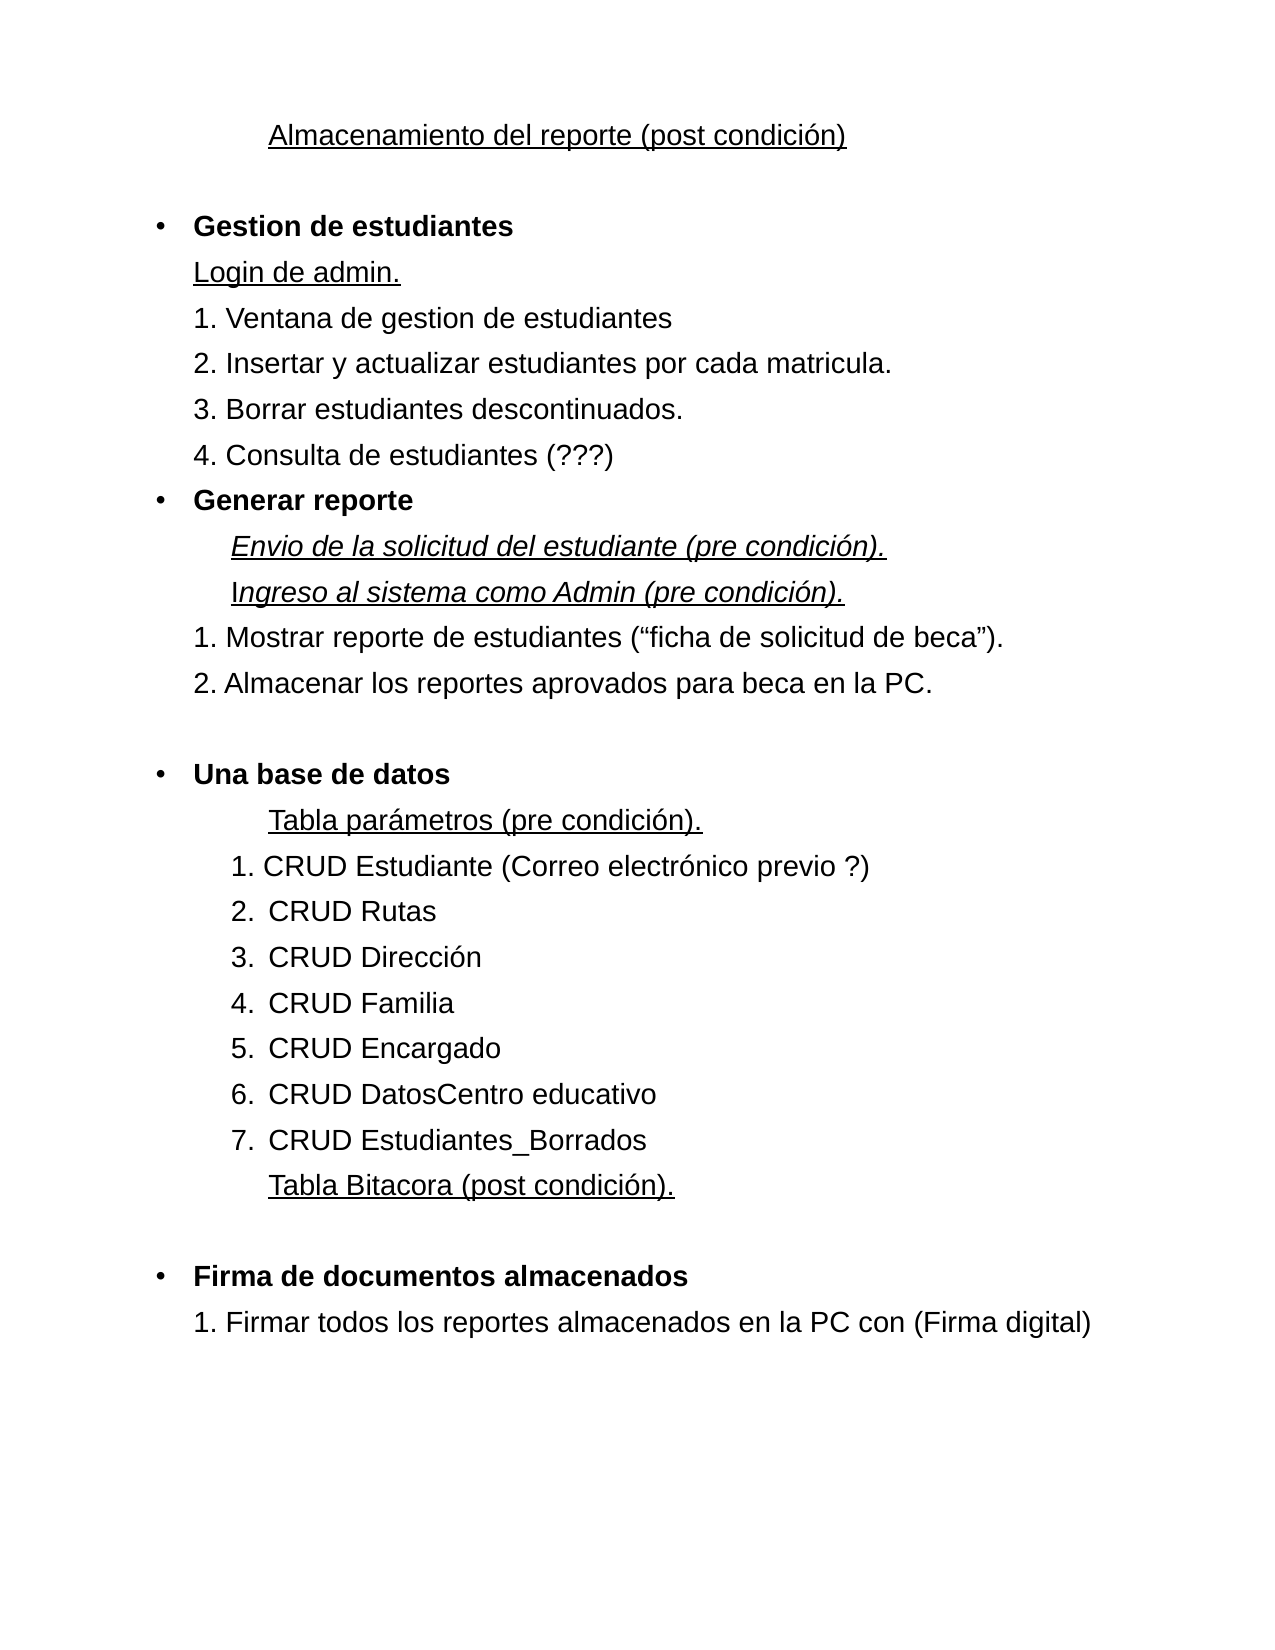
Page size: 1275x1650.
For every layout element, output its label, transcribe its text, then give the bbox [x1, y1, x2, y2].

list Login de admin. [156, 255, 1157, 289]
list Gestion de estudiantes [156, 209, 1157, 243]
list 2. Almacenar los reportes aprovados para beca en la PC. [156, 666, 1157, 699]
list Tabla parámetros (pre condición). [231, 803, 1157, 837]
list CRUD Familia [231, 986, 1157, 1019]
list Generar reporte [156, 483, 1157, 517]
list 1. Firmar todos los reportes almacenados en la PC con (Firma digital) [156, 1305, 1157, 1339]
list Firma de documentos almacenados [156, 1259, 1157, 1293]
list CRUD Rutas [231, 894, 1157, 928]
list Envio de la solicitud del estudiante (pre condición). [193, 529, 1157, 563]
list Almacenamiento del reporte (post condición) [231, 118, 1157, 152]
list CRUD DatosCentro educativo [231, 1077, 1157, 1110]
list 1. Ventana de gestion de estudiantes [156, 301, 1157, 334]
list 1. CRUD Estudiante (Correo electrónico previo ?) [193, 849, 1157, 882]
list CRUD Dirección [231, 940, 1157, 973]
list Ingreso al sistema como Admin (pre condición). [193, 575, 1157, 608]
list Una base de datos [156, 757, 1157, 791]
list CRUD Encargado [231, 1031, 1157, 1065]
list 3. Borrar estudiantes descontinuados. [156, 392, 1157, 426]
list 4. Consulta de estudiantes (???) [156, 438, 1157, 471]
list 1. Mostrar reporte de estudiantes (“ficha de solicitud de beca”). [156, 620, 1157, 654]
list CRUD Estudiantes_Borrados [231, 1122, 1157, 1156]
list 2. Insertar y actualizar estudiantes por cada matricula. [156, 346, 1157, 380]
list Tabla Bitacora (post condición). [231, 1168, 1157, 1202]
